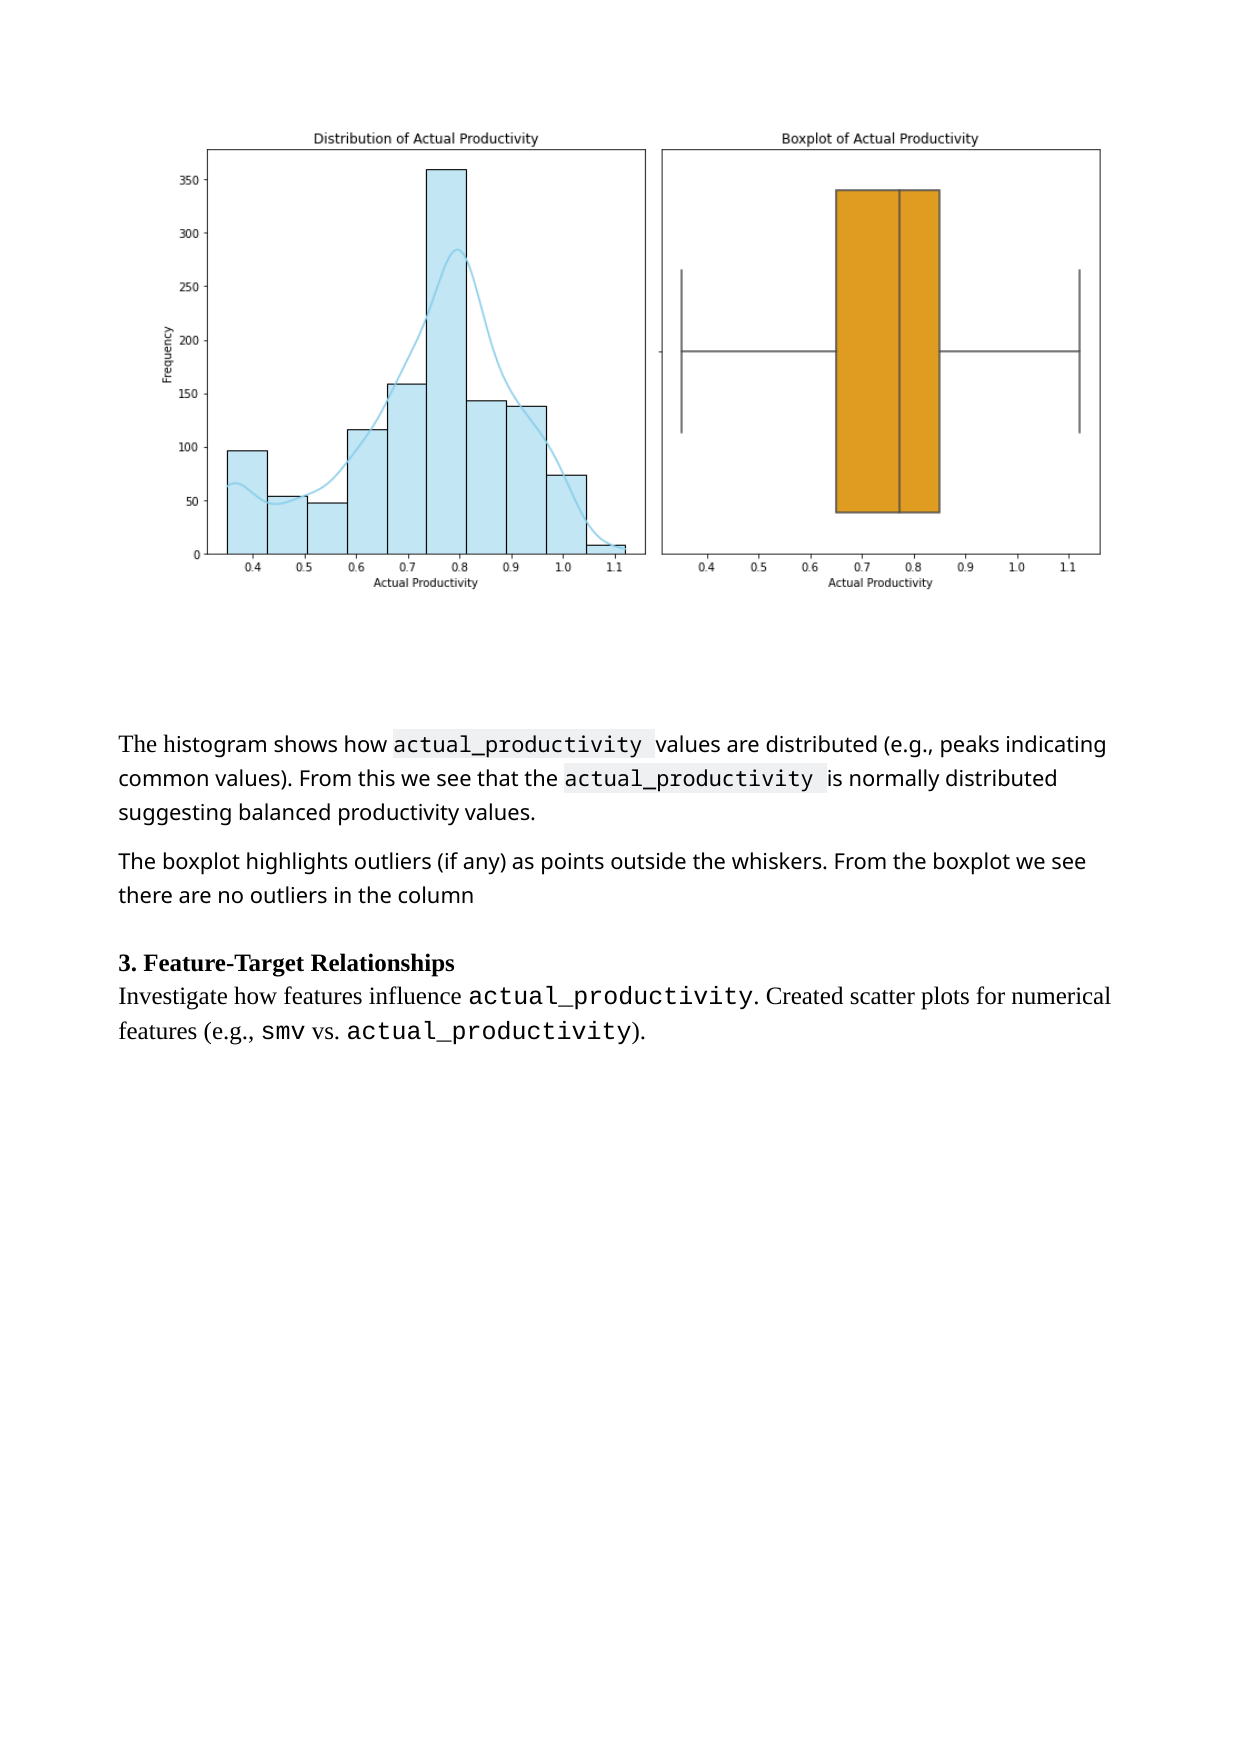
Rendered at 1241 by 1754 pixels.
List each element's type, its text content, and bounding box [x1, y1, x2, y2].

picture [118, 118, 1123, 597]
text The boxplot highlights outliers (if any) as points outside the whiskers. From the boxplot we see there are no outliers in the column [118, 846, 1122, 910]
text The histogram shows how actual_productivity values are distributed (e.g., peaks indicating common values). From this we see that the actual_productivity is normally distributed suggesting balanced productivity values. [118, 696, 1122, 827]
text Investigate how features influence actual_productivity. Created scatter plots for numerical features (e.g., smv vs. actual_productivity). [118, 981, 1122, 1047]
text 3. Feature-Target Relationships [118, 948, 1122, 977]
